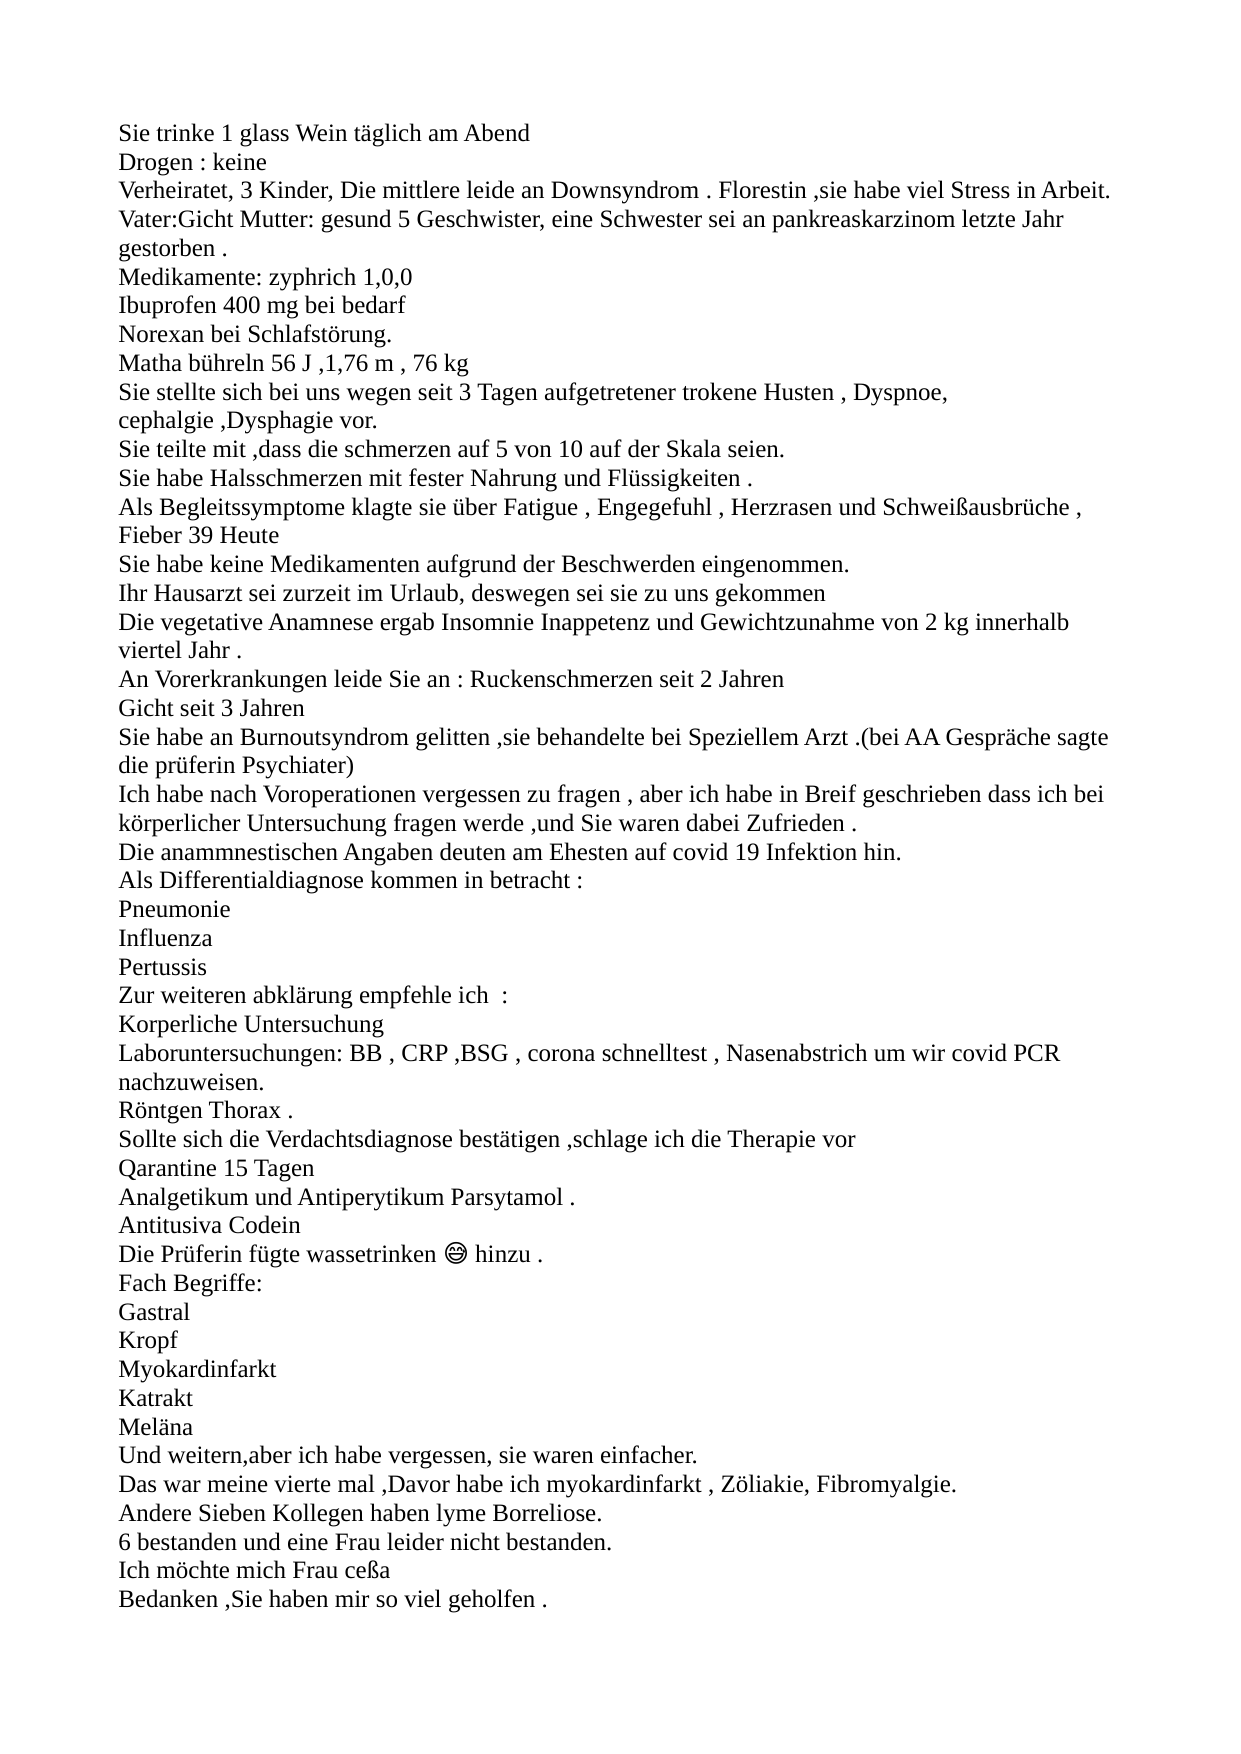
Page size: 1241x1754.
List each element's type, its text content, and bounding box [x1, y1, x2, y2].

text Und weitern,aber ich habe vergessen, sie waren einfacher. [118, 1441, 1122, 1469]
text Gicht seit 3 Jahren [118, 693, 1122, 722]
text Drogen : keine [118, 147, 1122, 176]
text Sie trinke 1 glass Wein täglich am Abend [118, 118, 1122, 147]
text Katrakt [118, 1383, 1122, 1412]
text 6 bestanden und eine Frau leider nicht bestanden. [118, 1527, 1122, 1556]
text Korperliche Untersuchung [118, 1009, 1122, 1038]
text Andere Sieben Kollegen haben lyme Borreliose. [118, 1498, 1122, 1527]
text Die anammnestischen Angaben deuten am Ehesten auf covid 19 Infektion hin. [118, 837, 1122, 866]
text Ihr Hausarzt sei zurzeit im Urlaub, deswegen sei sie zu uns gekommen [118, 578, 1122, 607]
text Als Begleitssymptome klagte sie über Fatigue , Engegefuhl , Herzrasen und Schweißausbrüche , Fieber 39 Heute [118, 492, 1122, 549]
text Sie habe keine Medikamenten aufgrund der Beschwerden eingenommen. [118, 549, 1122, 578]
text Ibuprofen 400 mg bei bedarf [118, 291, 1122, 319]
text Sollte sich die Verdachtsdiagnose bestätigen ,schlage ich die Therapie vor [118, 1124, 1122, 1153]
text Vater:Gicht Mutter: gesund 5 Geschwister, eine Schwester sei an pankreaskarzinom letzte Jahr gestorben . [118, 204, 1122, 262]
text An Vorerkrankungen leide Sie an : Ruckenschmerzen seit 2 Jahren [118, 664, 1122, 693]
text Sie stellte sich bei uns wegen seit 3 Tagen aufgetretener trokene Husten , Dyspnoe, cephalgie ,Dysphagie vor. [118, 377, 1122, 434]
text Pneumonie [118, 894, 1122, 923]
text Ich möchte mich Frau ceßa [118, 1556, 1122, 1584]
text Gastral [118, 1297, 1122, 1326]
text Die Prüferin fügte wassetrinken 😅 hinzu . [118, 1239, 1122, 1268]
text Medikamente: zyphrich 1,0,0 [118, 262, 1122, 291]
text Laboruntersuchungen: BB , CRP ,BSG , corona schnelltest , Nasenabstrich um wir covid PCR nachzuweisen. [118, 1038, 1122, 1096]
text Kropf [118, 1326, 1122, 1354]
text Röntgen Thorax . [118, 1096, 1122, 1124]
text Das war meine vierte mal ,Davor habe ich myokardinfarkt , Zöliakie, Fibromyalgie. [118, 1469, 1122, 1498]
text Sie habe an Burnoutsyndrom gelitten ,sie behandelte bei Speziellem Arzt .(bei AA Gespräche sagte die prüferin Psychiater) [118, 722, 1122, 779]
text Pertussis [118, 952, 1122, 981]
text Qarantine 15 Tagen [118, 1153, 1122, 1182]
text Als Differentialdiagnose kommen in betracht : [118, 866, 1122, 894]
text Matha bühreln 56 J ,1,76 m , 76 kg [118, 348, 1122, 377]
text Antitusiva Codein [118, 1211, 1122, 1239]
text Zur weiteren abklärung empfehle ich : [118, 981, 1122, 1009]
text Myokardinfarkt [118, 1354, 1122, 1383]
text Influenza [118, 923, 1122, 952]
text Ich habe nach Voroperationen vergessen zu fragen , aber ich habe in Breif geschrieben dass ich bei körperlicher Untersuchung fragen werde ,und Sie waren dabei Zufrieden . [118, 779, 1122, 837]
text Analgetikum und Antiperytikum Parsytamol . [118, 1182, 1122, 1211]
text Die vegetative Anamnese ergab Insomnie Inappetenz und Gewichtzunahme von 2 kg innerhalb viertel Jahr . [118, 607, 1122, 664]
text Verheiratet, 3 Kinder, Die mittlere leide an Downsyndrom . Florestin ,sie habe viel Stress in Arbeit. [118, 176, 1122, 204]
text Bedanken ,Sie haben mir so viel geholfen . [118, 1584, 1122, 1613]
text Fach Begriffe: [118, 1268, 1122, 1297]
text Meläna [118, 1412, 1122, 1441]
text Norexan bei Schlafstörung. [118, 319, 1122, 348]
text Sie teilte mit ,dass die schmerzen auf 5 von 10 auf der Skala seien. [118, 434, 1122, 463]
text Sie habe Halsschmerzen mit fester Nahrung und Flüssigkeiten . [118, 463, 1122, 492]
